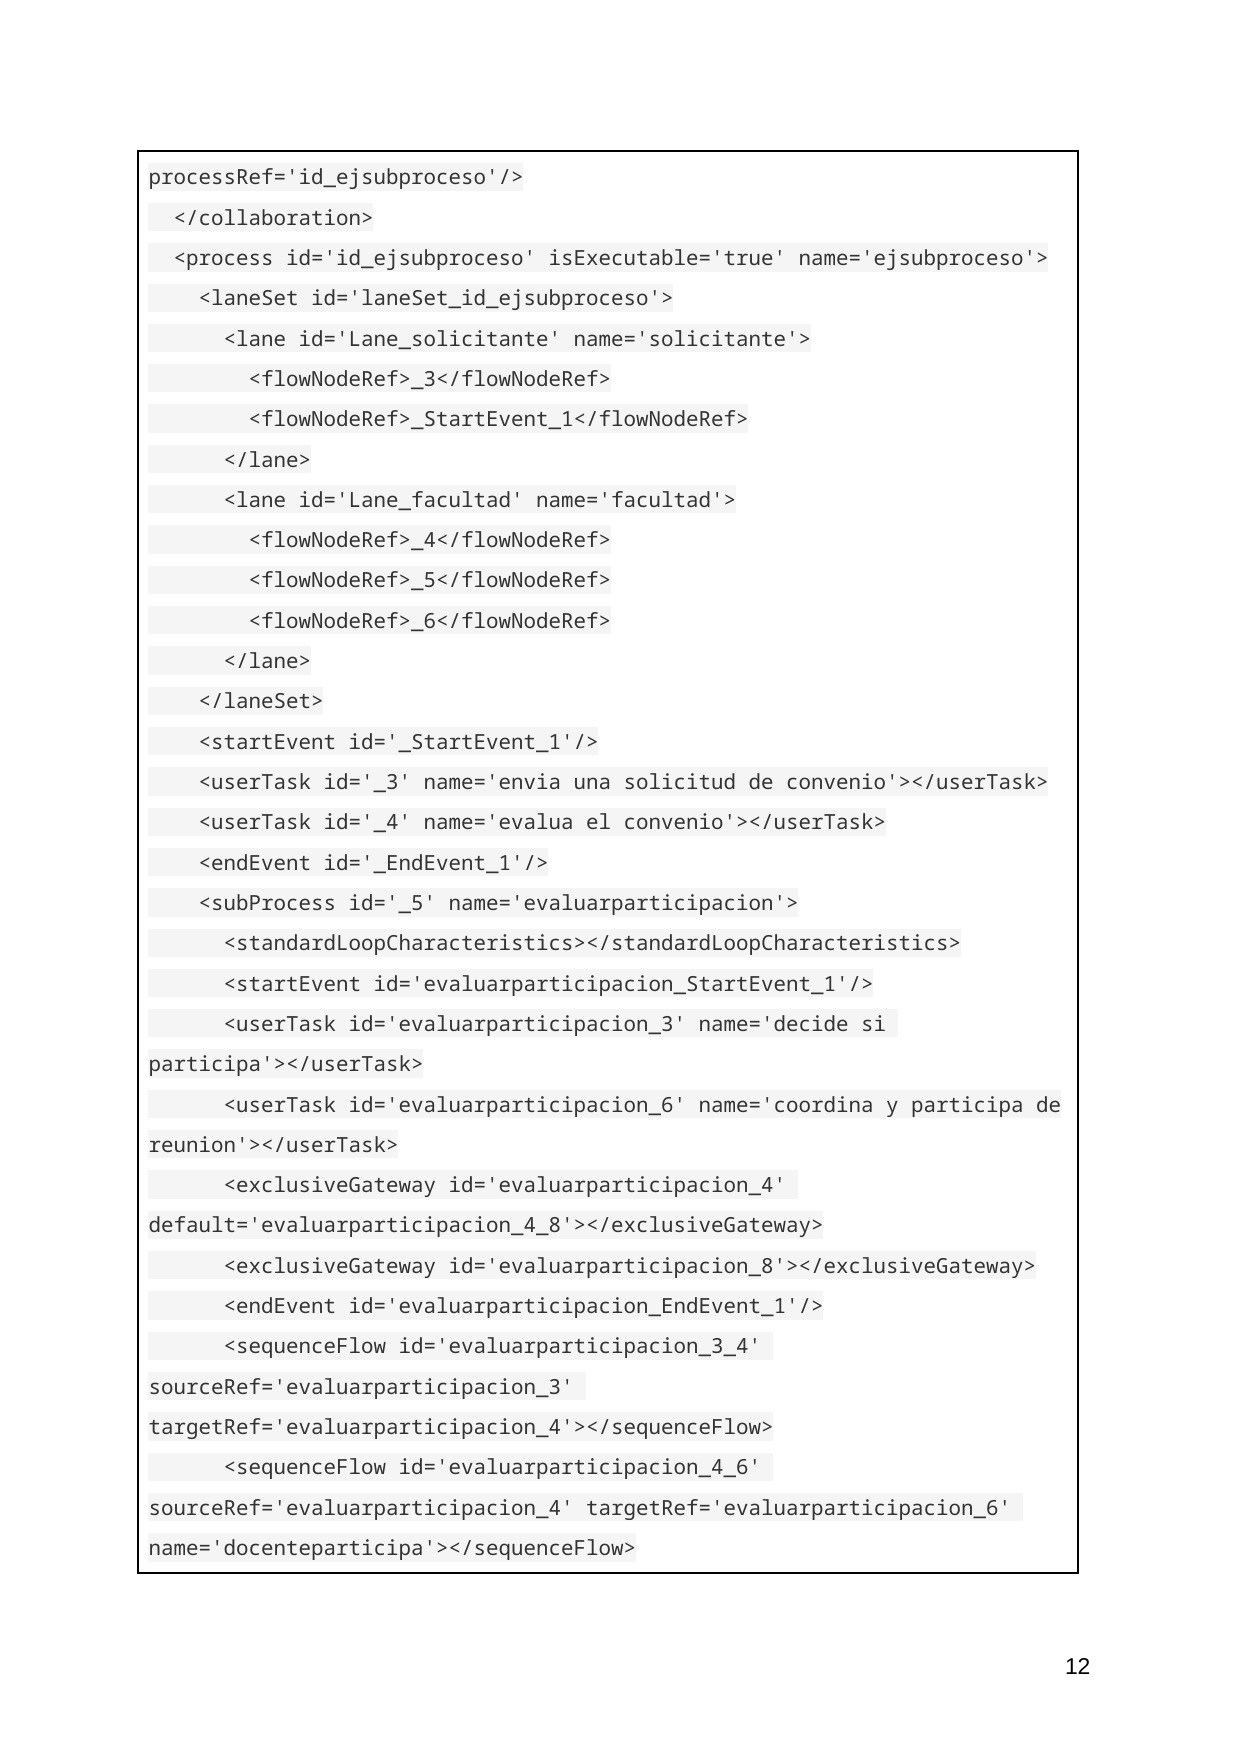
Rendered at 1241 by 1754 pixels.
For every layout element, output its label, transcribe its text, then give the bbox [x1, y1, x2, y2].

table_header processRef='id_ejsubproceso'/> </collaboration> <process id='id_ejsubproceso' isExecutable='true' name='ejsubproceso'> <laneSet id='laneSet_id_ejsubproceso'> <lane id='Lane_solicitante' name='solicitante'> <flowNodeRef>_3</flowNodeRef> <flowNodeRef>_StartEvent_1</flowNodeRef> </lane> <lane id='Lane_facultad' name='facultad'> <flowNodeRef>_4</flowNodeRef> <flowNodeRef>_5</flowNodeRef> <flowNodeRef>_6</flowNodeRef> </lane> </laneSet> <startEvent id='_StartEvent_1'/> <userTask id='_3' name='envia una solicitud de convenio'></userTask> <userTask id='_4' name='evalua el convenio'></userTask> <endEvent id='_EndEvent_1'/> <subProcess id='_5' name='evaluarparticipacion'> <standardLoopCharacteristics></standardLoopCharacteristics> <startEvent id='evaluarparticipacion_StartEvent_1'/> <userTask id='evaluarparticipacion_3' name='decide si participa'></userTask> <userTask id='evaluarparticipacion_6' name='coordina y participa de reunion'></userTask> <exclusiveGateway id='evaluarparticipacion_4' default='evaluarparticipacion_4_8'></exclusiveGateway> <exclusiveGateway id='evaluarparticipacion_8'></exclusiveGateway> <endEvent id='evaluarparticipacion_EndEvent_1'/> <sequenceFlow id='evaluarparticipacion_3_4' sourceRef='evaluarparticipacion_3' targetRef='evaluarparticipacion_4'></sequenceFlow> <sequenceFlow id='evaluarparticipacion_4_6' sourceRef='evaluarparticipacion_4' targetRef='evaluarparticipacion_6' name='docenteparticipa'></sequenceFlow> [139, 152, 1077, 1572]
